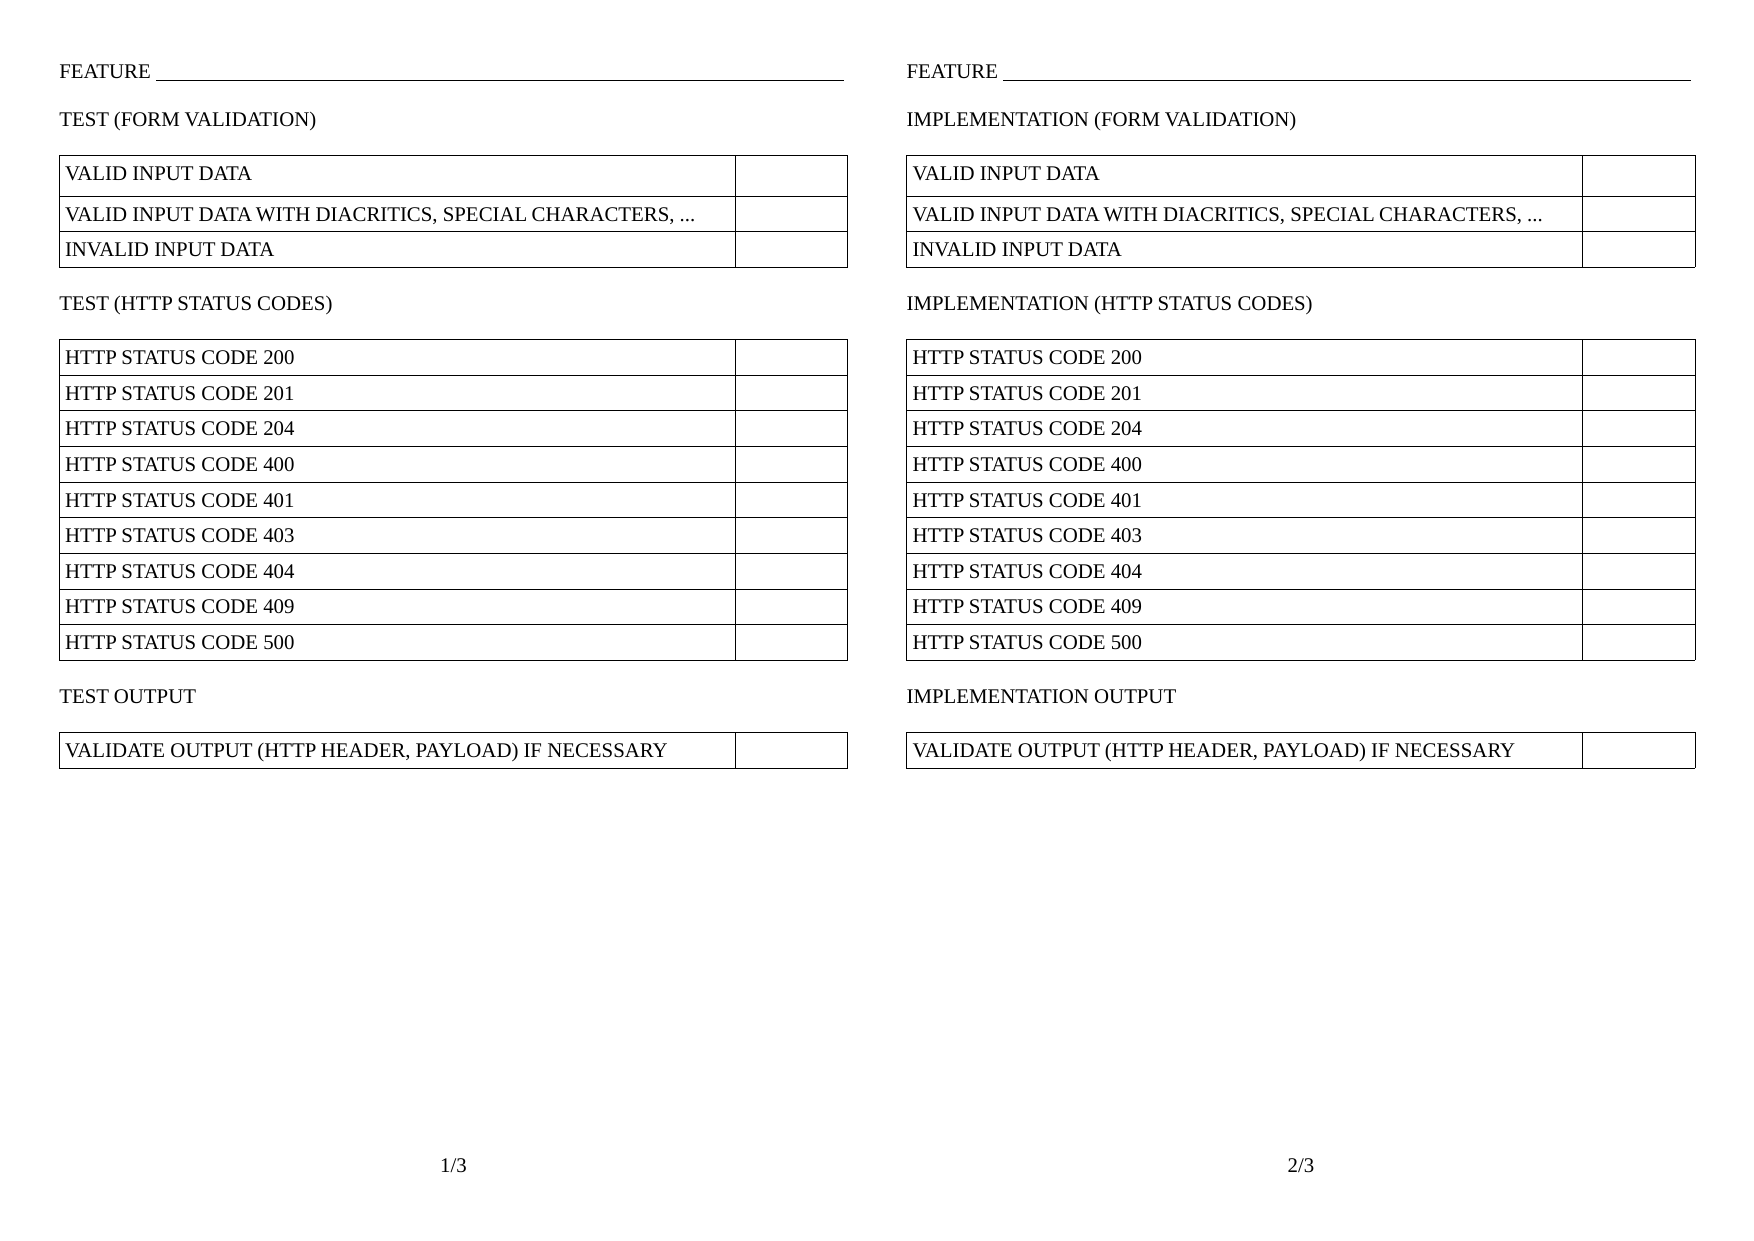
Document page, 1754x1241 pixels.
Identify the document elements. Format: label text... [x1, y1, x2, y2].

table_cell [736, 483, 847, 517]
table_header HTTP STATUS CODE 200 [60, 340, 735, 375]
table_header [736, 340, 847, 375]
table_cell [1583, 518, 1695, 553]
table_cell [1583, 447, 1695, 482]
table_cell INVALID INPUT DATA [907, 232, 1582, 267]
table_cell HTTP STATUS CODE 204 [907, 411, 1582, 446]
table_cell [736, 411, 847, 446]
table_cell HTTP STATUS CODE 404 [60, 554, 735, 588]
text TEST (HTTP STATUS CODES) [59, 291, 847, 315]
table_cell [736, 590, 847, 624]
table_header [1583, 156, 1695, 196]
text 1/3 [59, 1153, 847, 1177]
text FEATURE [59, 59, 847, 83]
table_cell HTTP STATUS CODE 400 [60, 447, 735, 482]
table_cell [1583, 483, 1695, 517]
table_cell HTTP STATUS CODE 401 [60, 483, 735, 517]
text 2/3 [906, 1153, 1695, 1177]
table_header VALIDATE OUTPUT (HTTP HEADER, PAYLOAD) IF NECESSARY [907, 733, 1582, 768]
table_cell INVALID INPUT DATA [60, 232, 735, 267]
table_cell [736, 625, 847, 660]
text IMPLEMENTATION (HTTP STATUS CODES) [906, 291, 1695, 315]
table_header VALIDATE OUTPUT (HTTP HEADER, PAYLOAD) IF NECESSARY [60, 733, 735, 768]
table_cell HTTP STATUS CODE 403 [907, 518, 1582, 553]
table_cell HTTP STATUS CODE 409 [60, 590, 735, 624]
table_cell [1583, 197, 1695, 231]
table_cell [1583, 376, 1695, 410]
table_cell VALID INPUT DATA WITH DIACRITICS, SPECIAL CHARACTERS, ... [907, 197, 1582, 231]
table_header [1583, 733, 1695, 768]
table_header HTTP STATUS CODE 200 [907, 340, 1582, 375]
table_cell HTTP STATUS CODE 500 [60, 625, 735, 660]
text TEST (FORM VALIDATION) [59, 107, 847, 131]
table_cell [1583, 590, 1695, 624]
table_cell HTTP STATUS CODE 409 [907, 590, 1582, 624]
table_cell [1583, 554, 1695, 588]
table_cell [1583, 625, 1695, 660]
table_cell [736, 554, 847, 588]
table_cell HTTP STATUS CODE 201 [907, 376, 1582, 410]
table_cell [736, 197, 847, 231]
table_cell HTTP STATUS CODE 404 [907, 554, 1582, 588]
table_cell [736, 232, 847, 267]
table_cell [736, 518, 847, 553]
table_cell [736, 447, 847, 482]
table_cell HTTP STATUS CODE 201 [60, 376, 735, 410]
table_cell VALID INPUT DATA WITH DIACRITICS, SPECIAL CHARACTERS, ... [60, 197, 735, 231]
table_cell HTTP STATUS CODE 500 [907, 625, 1582, 660]
text IMPLEMENTATION OUTPUT [906, 684, 1695, 708]
text FEATURE [906, 59, 1695, 83]
table_header [736, 156, 847, 196]
table_cell [1583, 232, 1695, 267]
table_cell HTTP STATUS CODE 204 [60, 411, 735, 446]
table_header VALID INPUT DATA [907, 156, 1582, 196]
table_cell [1583, 411, 1695, 446]
table_header [736, 733, 847, 768]
table_header VALID INPUT DATA [60, 156, 735, 196]
table_cell HTTP STATUS CODE 400 [907, 447, 1582, 482]
text TEST OUTPUT [59, 684, 847, 708]
table_cell [736, 376, 847, 410]
table_header [1583, 340, 1695, 375]
text IMPLEMENTATION (FORM VALIDATION) [906, 107, 1695, 131]
table_cell HTTP STATUS CODE 403 [60, 518, 735, 553]
table_cell HTTP STATUS CODE 401 [907, 483, 1582, 517]
